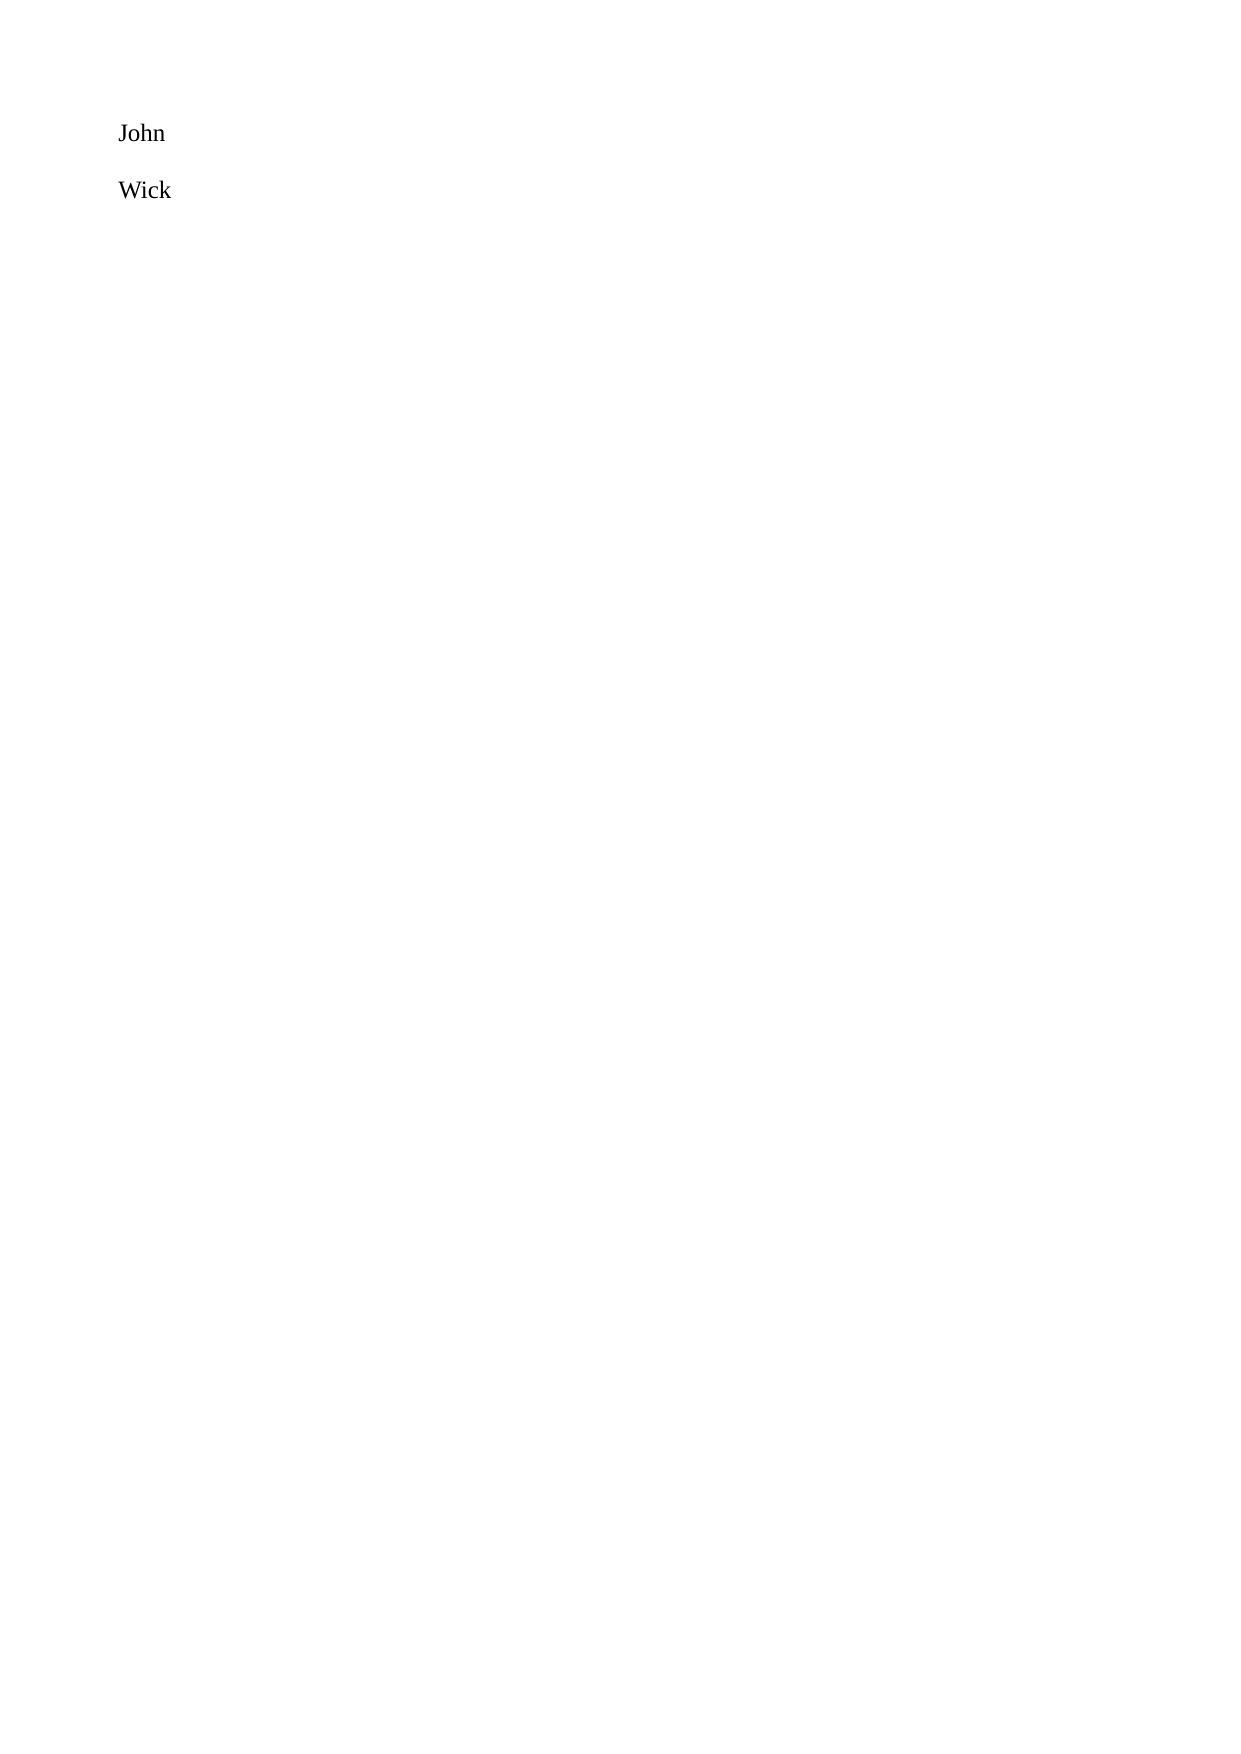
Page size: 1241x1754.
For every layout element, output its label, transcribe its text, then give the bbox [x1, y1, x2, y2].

text John Wick [118, 118, 1122, 204]
